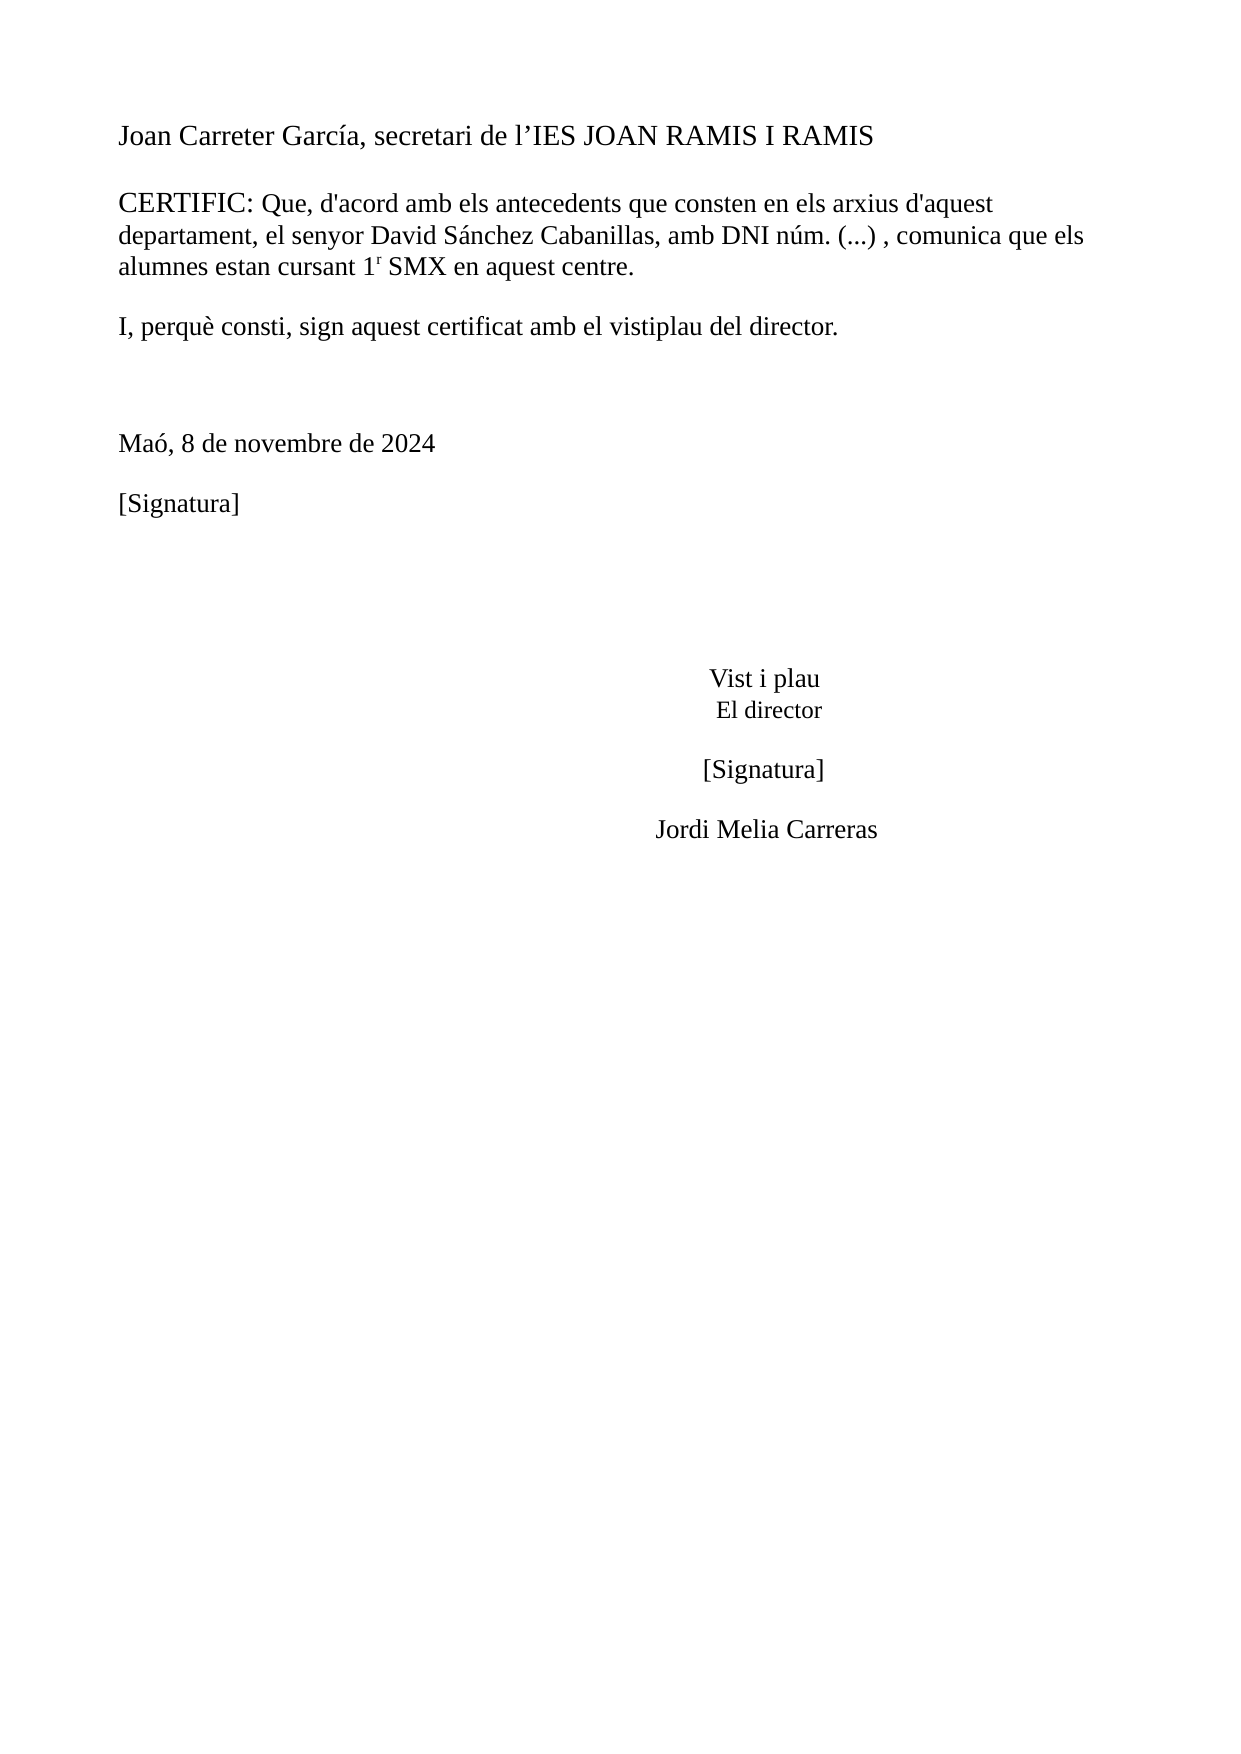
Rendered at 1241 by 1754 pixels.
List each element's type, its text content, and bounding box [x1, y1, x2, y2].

text Vist i plau [118, 662, 1122, 693]
text [Signatura] [118, 753, 1122, 784]
text Joan Carreter García, secretari de l’IES JOAN RAMIS I RAMIS [118, 118, 1122, 152]
text [Signatura] [118, 487, 1122, 518]
text Maó, 8 de novembre de 2024 [118, 427, 1122, 458]
text I, perquè consti, sign aquest certificat amb el vistiplau del director. [118, 310, 1122, 341]
text Jordi Melia Carreras [118, 813, 1122, 844]
text El director [118, 693, 1122, 724]
text CERTIFIC: Que, d'acord amb els antecedents que consten en els arxius d'aquest departament, el senyor David Sánchez Cabanillas, amb DNI núm. (...) , comunica que els alumnes estan cursant 1r SMX en aquest centre. [118, 185, 1122, 281]
